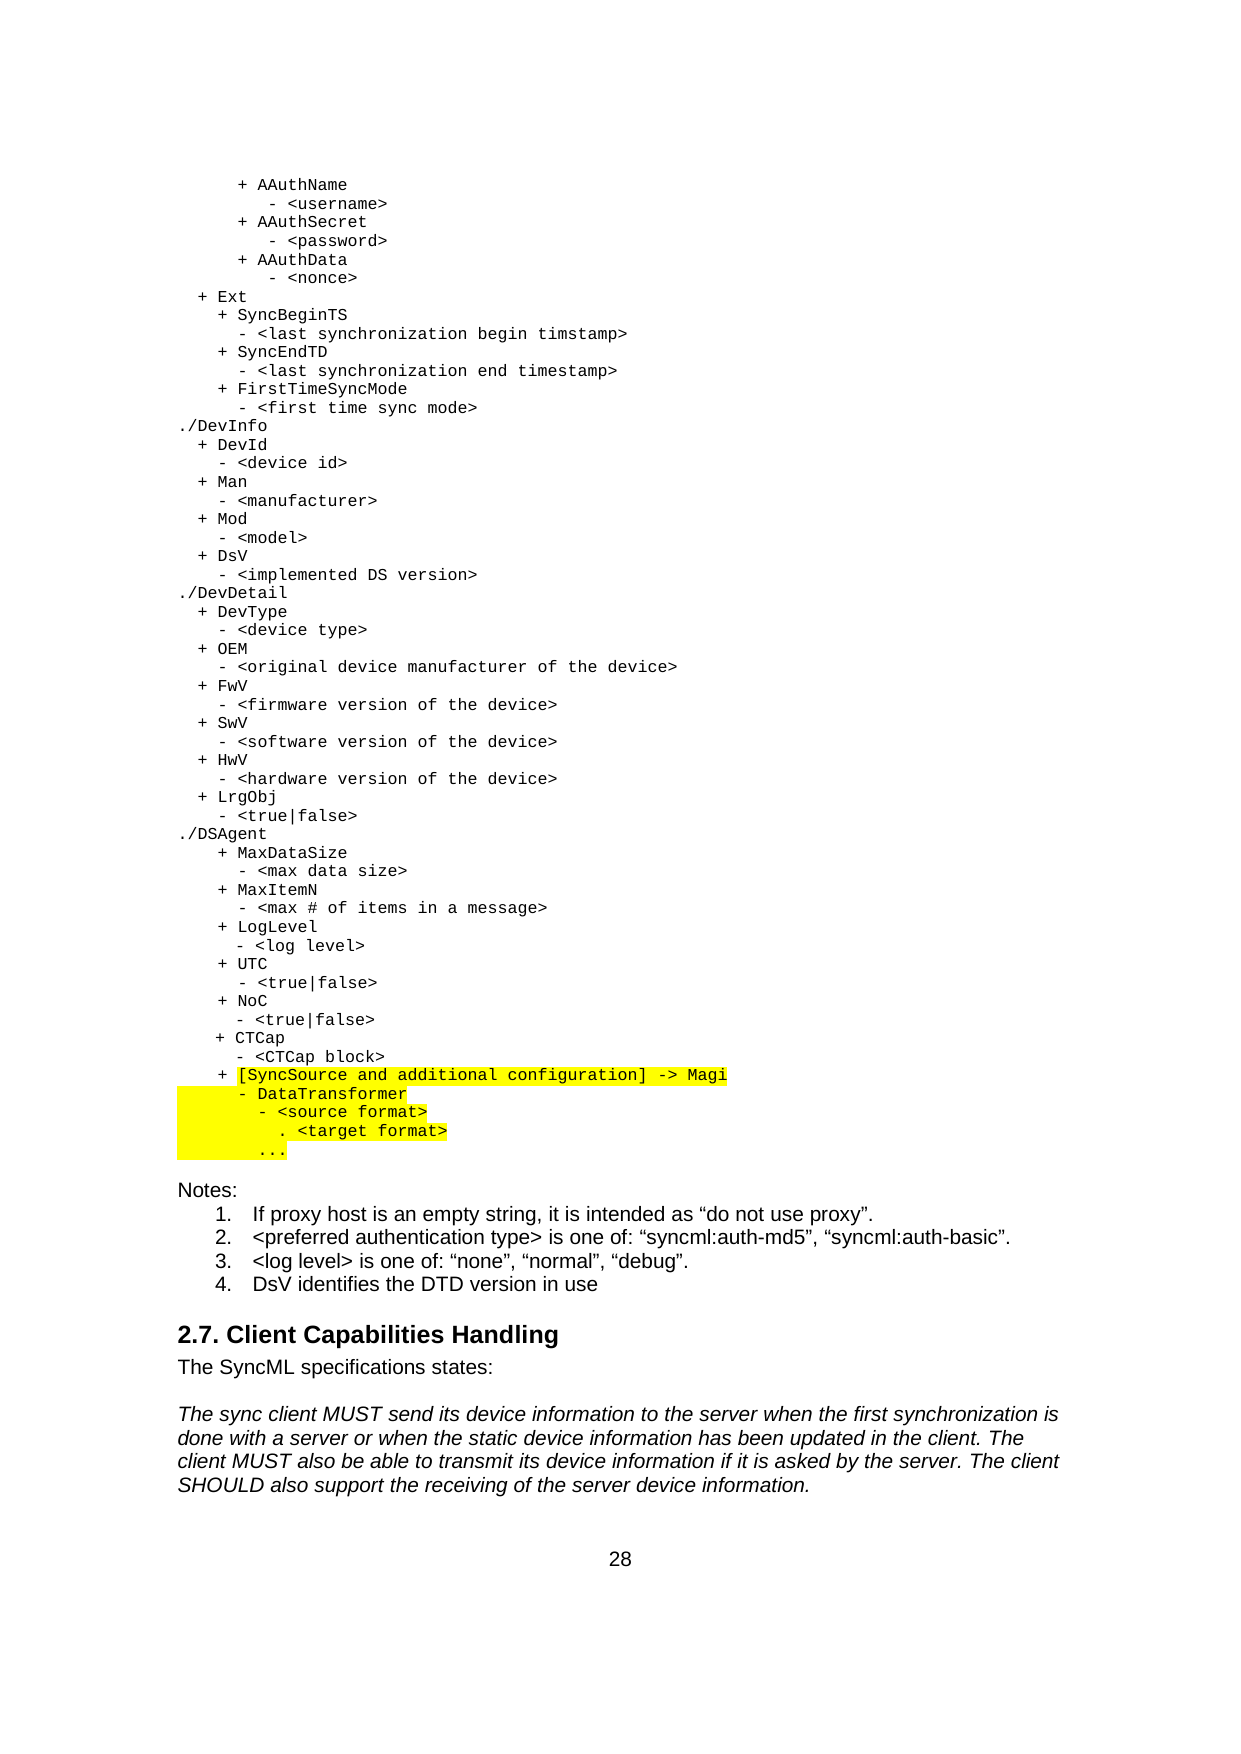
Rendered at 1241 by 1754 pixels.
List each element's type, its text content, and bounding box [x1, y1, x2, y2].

text + AAuthData [177, 251, 1063, 270]
text + HwV [177, 752, 1063, 771]
list - <CTCap block> [177, 1049, 1063, 1067]
list If proxy host is an empty string, it is intended as “do not use proxy”. [215, 1202, 1063, 1226]
text + UTC [177, 956, 1063, 974]
text ./DevInfo [177, 418, 1063, 437]
text - <firmware version of the device> [177, 696, 1063, 715]
text + Man [177, 474, 1063, 492]
text - <username> [177, 196, 1063, 214]
text + FirstTimeSyncMode [177, 381, 1063, 400]
text - <source format> [177, 1104, 1063, 1123]
list <preferred authentication type> is one of: “syncml:auth-md5”, “syncml:auth-basic”. [215, 1226, 1063, 1249]
text + DsV [177, 548, 1063, 567]
text . <target format> [177, 1123, 1063, 1141]
text - <device id> [177, 455, 1063, 474]
text - <true|false> [177, 808, 1063, 826]
text + [SyncSource and additional configuration] -> Magi [177, 1067, 1063, 1086]
text + MaxItemN [177, 882, 1063, 900]
list - <true|false> [177, 1012, 1063, 1030]
text + NoC [177, 993, 1063, 1012]
text - DataTransformer [177, 1086, 1063, 1104]
text + LogLevel [177, 919, 1063, 937]
list + CTCap [177, 1030, 1063, 1049]
text - <software version of the device> [177, 733, 1063, 752]
text - <device type> [177, 622, 1063, 641]
text - <first time sync mode> [177, 400, 1063, 418]
list - <log level> [177, 937, 1063, 956]
list DsV identifies the DTD version in use [215, 1273, 1063, 1296]
text - <hardware version of the device> [177, 771, 1063, 789]
text ... [177, 1141, 1063, 1160]
text + LrgObj [177, 789, 1063, 808]
text - <true|false> [177, 974, 1063, 993]
text + Ext [177, 288, 1063, 307]
text + SyncEndTD [177, 344, 1063, 363]
subtitle Client Capabilities Handling [177, 1321, 1063, 1349]
text - <max data size> [177, 863, 1063, 882]
text - <model> [177, 529, 1063, 548]
text - <last synchronization begin timstamp> [177, 326, 1063, 344]
text ./DevDetail [177, 585, 1063, 604]
text ./DSAgent [177, 826, 1063, 845]
list <log level> is one of: “none”, “normal”, “debug”. [215, 1249, 1063, 1273]
text + DevId [177, 437, 1063, 455]
text The sync client MUST send its device information to the server when the first synchronization is done with a server or when the static device information has been updated in the client. The client MUST also be able to transmit its device information if it is asked by the server. The client SHOULD also support the receiving of the server device information. [177, 1402, 1063, 1497]
text + AAuthName [177, 177, 1063, 196]
text + Mod [177, 511, 1063, 529]
text - <implemented DS version> [177, 567, 1063, 585]
text - <original device manufacturer of the device> [177, 659, 1063, 678]
text The SyncML specifications states: [177, 1355, 1063, 1379]
text + SyncBeginTS [177, 307, 1063, 326]
text + DevType [177, 604, 1063, 622]
text - <max # of items in a message> [177, 900, 1063, 919]
text - <manufacturer> [177, 492, 1063, 511]
text - <password> [177, 233, 1063, 251]
text + SwV [177, 715, 1063, 733]
text Notes: [177, 1178, 1063, 1202]
text - <nonce> [177, 270, 1063, 288]
text + AAuthSecret [177, 214, 1063, 233]
text - <last synchronization end timestamp> [177, 363, 1063, 381]
text + MaxDataSize [177, 845, 1063, 863]
text + OEM [177, 641, 1063, 659]
text + FwV [177, 678, 1063, 696]
